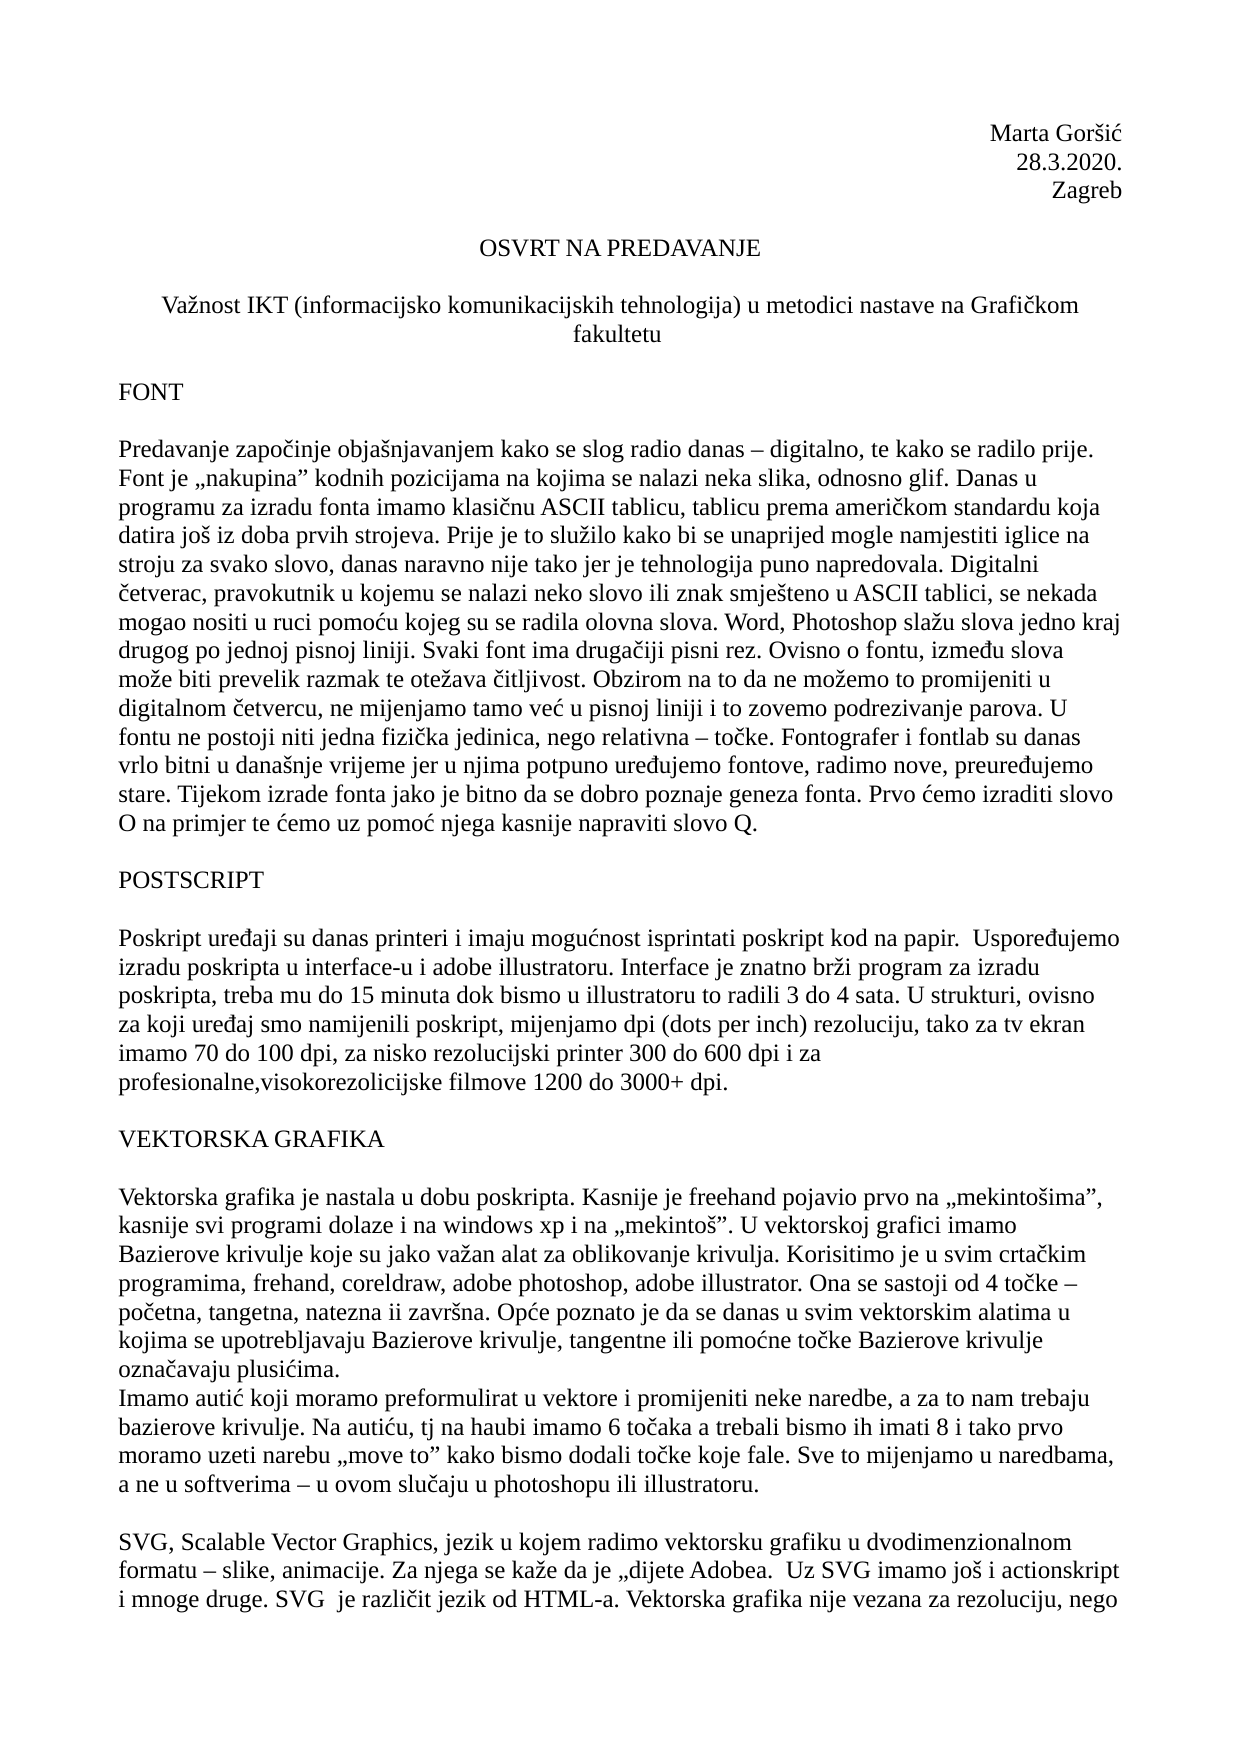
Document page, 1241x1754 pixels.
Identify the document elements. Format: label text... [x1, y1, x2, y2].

text Vektorska grafika je nastala u dobu poskripta. Kasnije je freehand pojavio prvo na „mekintošima”, kasnije svi programi dolaze i na windows xp i na „mekintoš”. U vektorskoj grafici imamo Bazierove krivulje koje su jako važan alat za oblikovanje krivulja. Korisitimo je u svim crtačkim programima, frehand, coreldraw, adobe photoshop, adobe illustrator. Ona se sastoji od 4 točke – početna, tangetna, natezna ii završna. Opće poznato je da se danas u svim vektorskim alatima u kojima se upotrebljavaju Bazierove krivulje, tangentne ili pomoćne točke Bazierove krivulje označavaju plusićima. [118, 1182, 1122, 1383]
text POSTSCRIPT [118, 866, 1122, 894]
text OSVRT NA PREDAVANJE [118, 233, 1122, 262]
text FONT [118, 377, 1122, 406]
text SVG, Scalable Vector Graphics, jezik u kojem radimo vektorsku grafiku u dvodimenzionalnom formatu – slike, animacije. Za njega se kaže da je „dijete Adobea. Uz SVG imamo još i actionskript i mnoge druge. SVG je različit jezik od HTML-a. Vektorska grafika nije vezana za rezoluciju, nego [118, 1527, 1122, 1613]
text Imamo autić koji moramo preformulirat u vektore i promijeniti neke naredbe, a za to nam trebaju bazierove krivulje. Na autiću, tj na haubi imamo 6 točaka a trebali bismo ih imati 8 i tako prvo moramo uzeti narebu „move to” kako bismo dodali točke koje fale. Sve to mijenjamo u naredbama, a ne u softverima – u ovom slučaju u photoshopu ili illustratoru. [118, 1383, 1122, 1498]
text 28.3.2020. [118, 147, 1122, 176]
text Važnost IKT (informacijsko komunikacijskih tehnologija) u metodici nastave na Grafičkom fakultetu [118, 291, 1122, 348]
text Predavanje započinje objašnjavanjem kako se slog radio danas – digitalno, te kako se radilo prije. Font je „nakupina” kodnih pozicijama na kojima se nalazi neka slika, odnosno glif. Danas u programu za izradu fonta imamo klasičnu ASCII tablicu, tablicu prema američkom standardu koja datira još iz doba prvih strojeva. Prije je to služilo kako bi se unaprijed mogle namjestiti iglice na stroju za svako slovo, danas naravno nije tako jer je tehnologija puno napredovala. Digitalni četverac, pravokutnik u kojemu se nalazi neko slovo ili znak smješteno u ASCII tablici, se nekada mogao nositi u ruci pomoću kojeg su se radila olovna slova. Word, Photoshop slažu slova jedno kraj drugog po jednoj pisnoj liniji. Svaki font ima drugačiji pisni rez. Ovisno o fontu, između slova može biti prevelik razmak te otežava čitljivost. Obzirom na to da ne možemo to promijeniti u digitalnom četvercu, ne mijenjamo tamo već u pisnoj liniji i to zovemo podrezivanje parova. U fontu ne postoji niti jedna fizička jedinica, nego relativna – točke. Fontografer i fontlab su danas vrlo bitni u današnje vrijeme jer u njima potpuno uređujemo fontove, radimo nove, preuređujemo stare. Tijekom izrade fonta jako je bitno da se dobro poznaje geneza fonta. Prvo ćemo izraditi slovo O na primjer te ćemo uz pomoć njega kasnije napraviti slovo Q. [118, 434, 1122, 837]
text Poskript uređaji su danas printeri i imaju mogućnost isprintati poskript kod na papir. Uspoređujemo izradu poskripta u interface-u i adobe illustratoru. Interface je znatno brži program za izradu poskripta, treba mu do 15 minuta dok bismo u illustratoru to radili 3 do 4 sata. U strukturi, ovisno za koji uređaj smo namijenili poskript, mijenjamo dpi (dots per inch) rezoluciju, tako za tv ekran imamo 70 do 100 dpi, za nisko rezolucijski printer 300 do 600 dpi i za profesionalne,visokorezolicijske filmove 1200 do 3000+ dpi. [118, 923, 1122, 1096]
text Marta Goršić [118, 118, 1122, 147]
text VEKTORSKA GRAFIKA [118, 1124, 1122, 1153]
text Zagreb [118, 176, 1122, 204]
